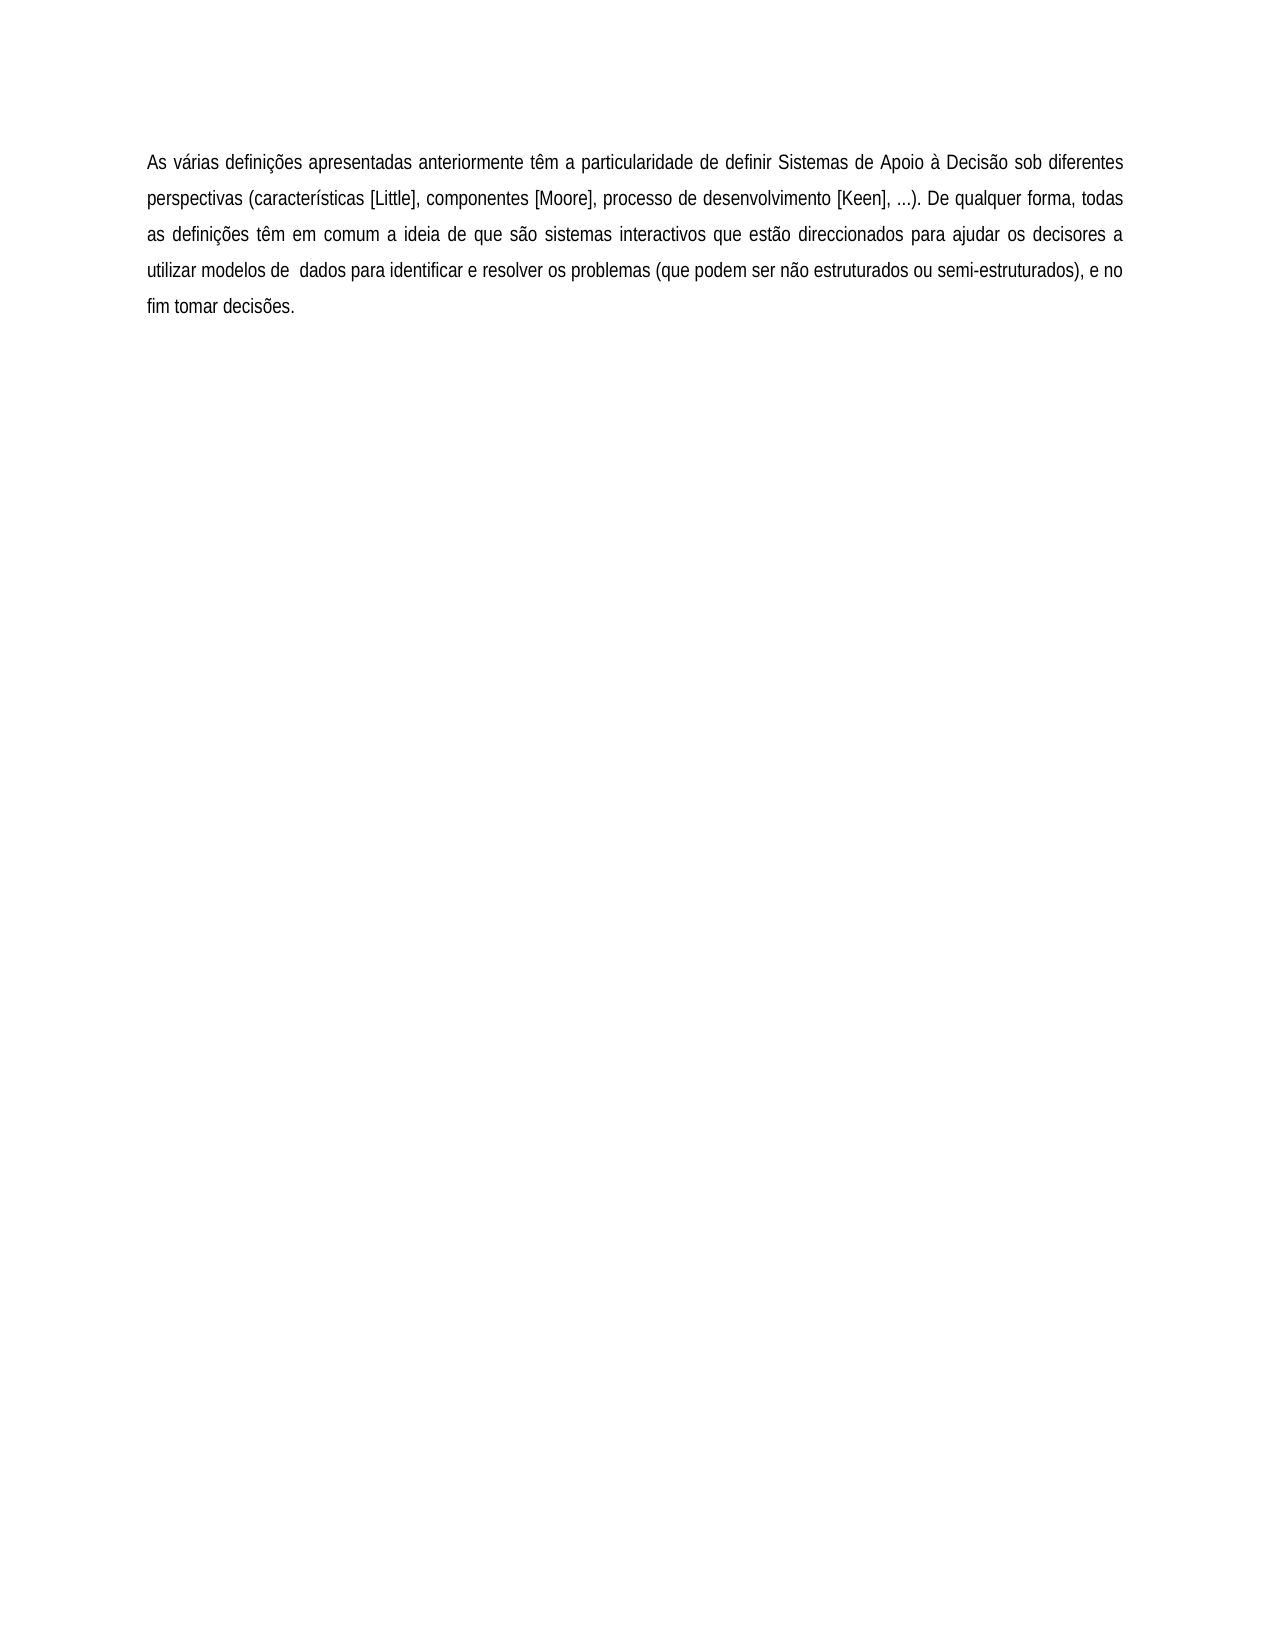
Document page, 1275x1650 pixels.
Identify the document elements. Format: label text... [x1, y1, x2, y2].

subtitle As várias definições apresentadas anteriormente têm a particularidade de definir Sistemas de Apoio à Decisão sob diferentes perspectivas (características [Little], componentes [Moore], processo de desenvolvimento [Keen], ...). De qualquer forma, todas as definições têm em comum a ideia de que são sistemas interactivos que estão direccionados para ajudar os decisores a utilizar modelos de dados para identificar e resolver os problemas (que podem ser não estruturados ou semi-estruturados), e no fim tomar decisões. [147, 150, 1125, 318]
